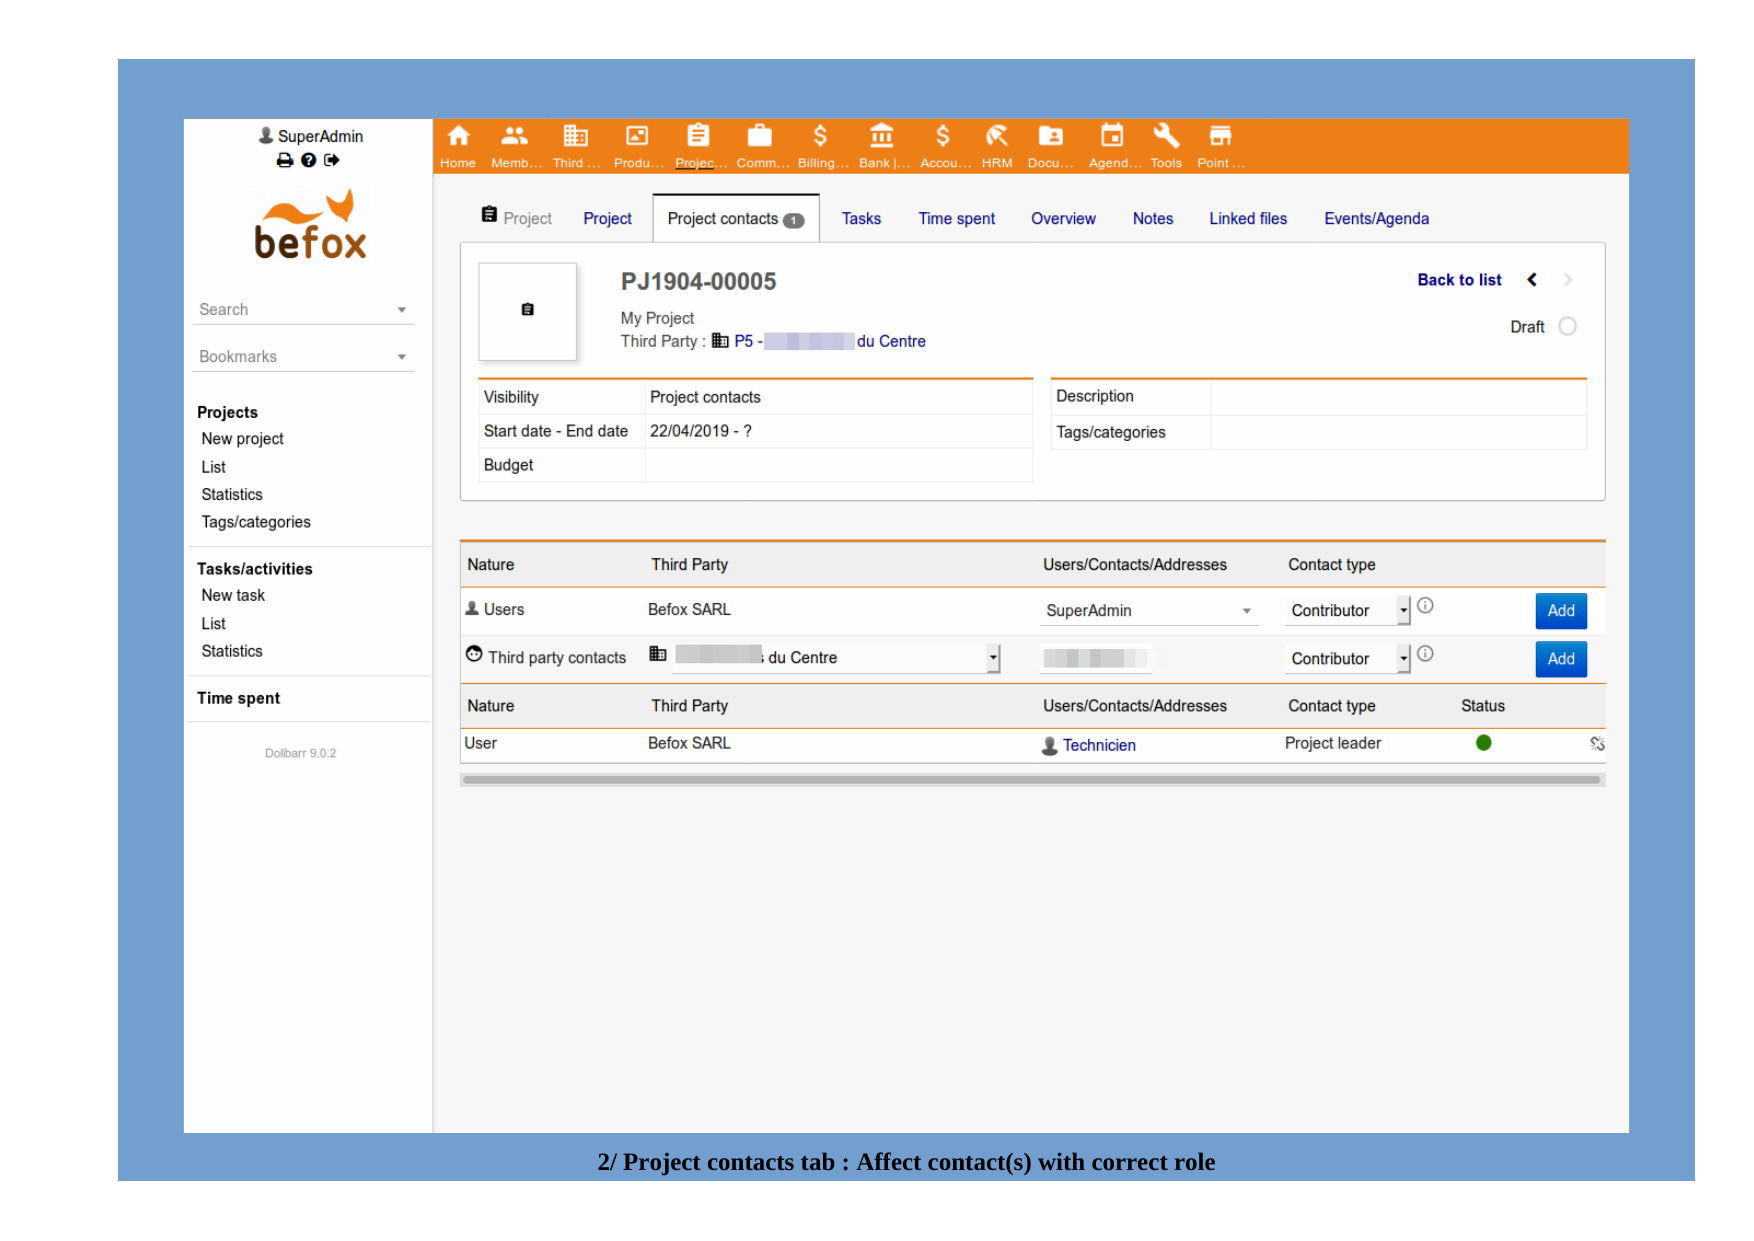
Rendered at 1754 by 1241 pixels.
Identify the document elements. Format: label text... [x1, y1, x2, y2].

picture [183, 118, 1630, 1133]
text 2/ Project contacts tab : Affect contact(s) with correct role [118, 117, 1695, 1175]
